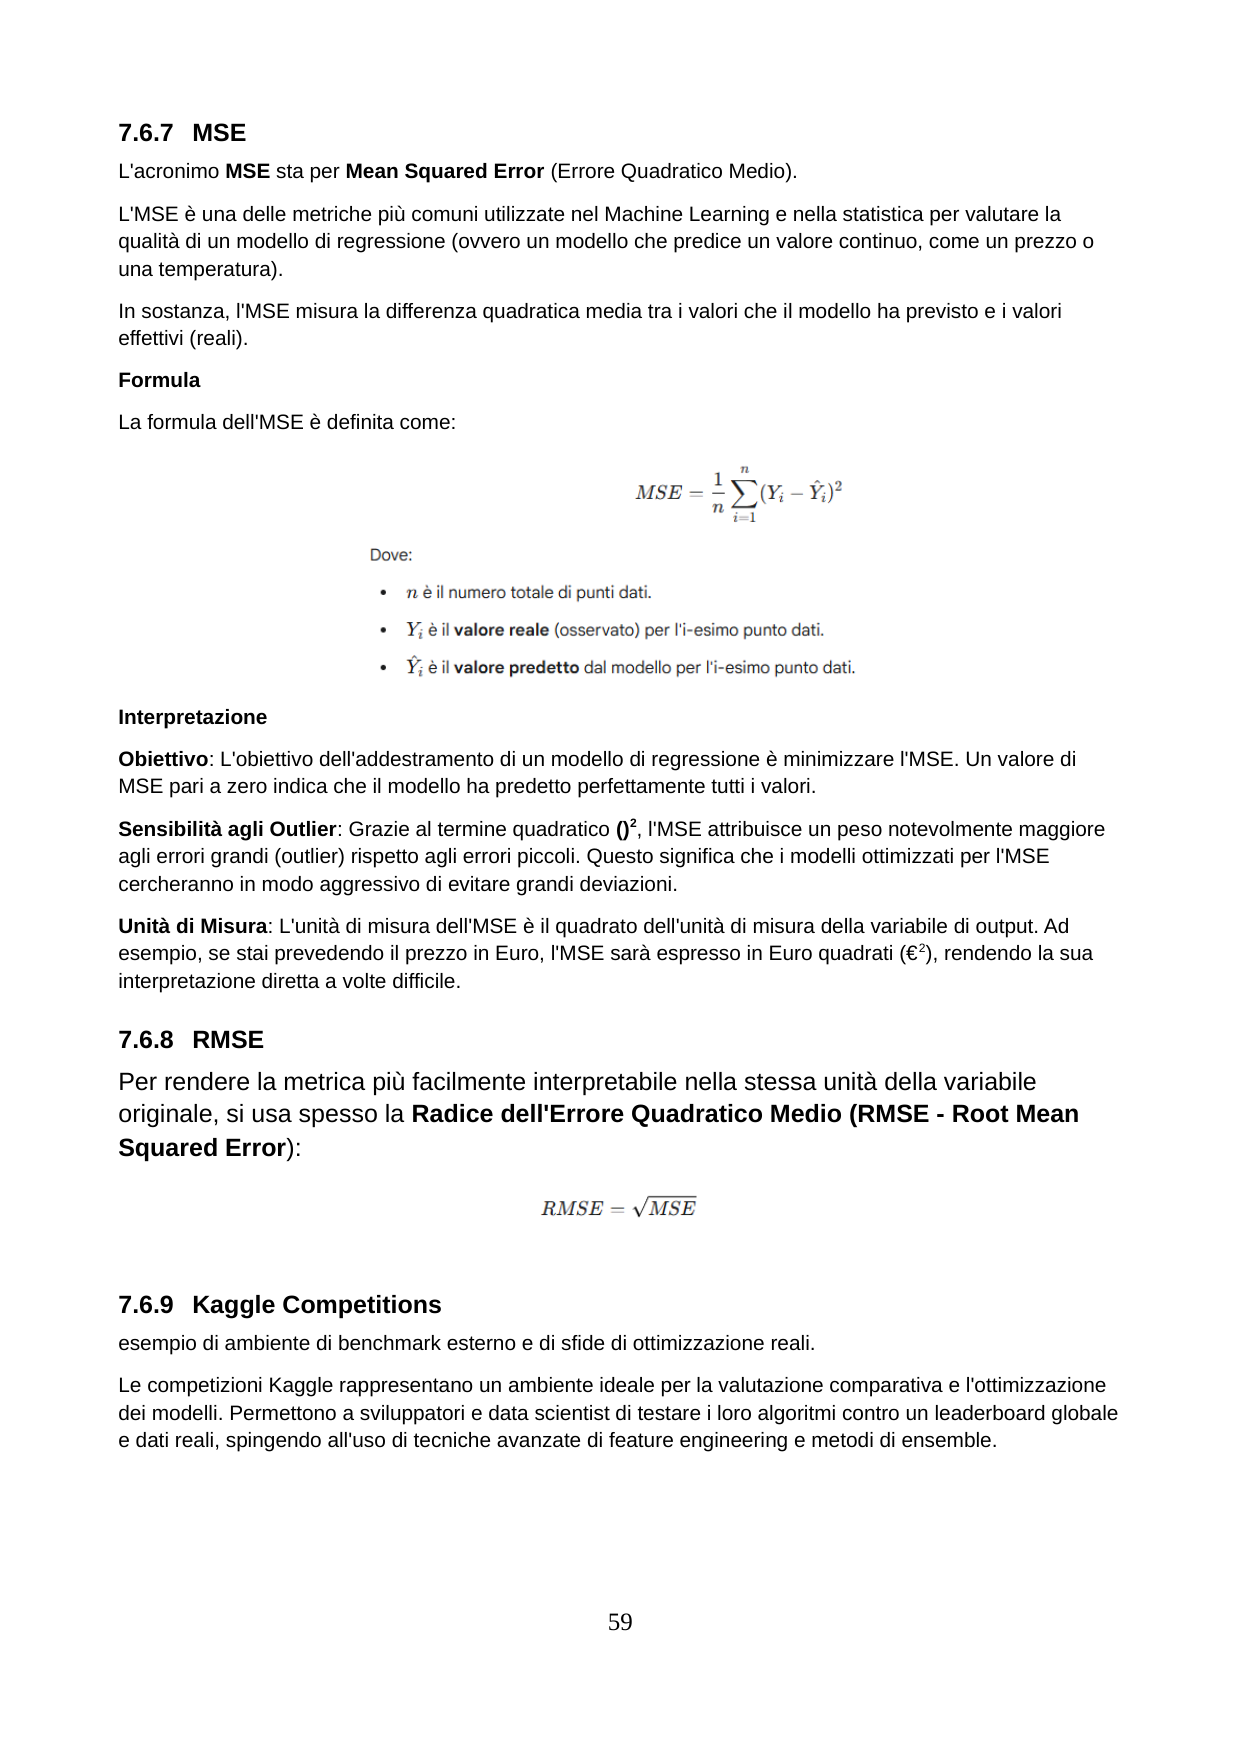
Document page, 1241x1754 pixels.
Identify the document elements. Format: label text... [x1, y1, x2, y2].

text Obiettivo: L'obiettivo dell'addestramento di un modello di regressione è minimizzare l'MSE. Un valore di MSE pari a zero indica che il modello ha predetto perfettamente tutti i valori. [118, 747, 1122, 798]
text esempio di ambiente di benchmark esterno e di sfide di ottimizzazione reali. [118, 1331, 1122, 1355]
text Unità di Misura: L'unità di misura dell'MSE è il quadrato dell'unità di misura della variabile di output. Ad esempio, se stai prevedendo il prezzo in Euro, l'MSE sarà espresso in Euro quadrati (€2), rendendo la sua interpretazione diretta a volte difficile. [118, 913, 1122, 992]
text Per rendere la metrica più facilmente interpretabile nella stessa unità della variabile originale, si usa spesso la Radice dell'Errore Quadratico Medio (RMSE - Root Mean Squared Error): [118, 1066, 1122, 1161]
subtitle Kaggle Competitions [118, 1290, 1122, 1319]
text In sostanza, l'MSE misura la differenza quadratica media tra i valori che il modello ha previsto e i valori effettivi (reali). [118, 298, 1122, 350]
subtitle RMSE [118, 1025, 1122, 1054]
text Interpretazione [118, 705, 1122, 729]
picture [363, 452, 877, 691]
text L'MSE è una delle metriche più comuni utilizzate nel Machine Learning e nella statistica per valutare la qualità di un modello di regressione (ovvero un modello che predice un valore continuo, come un prezzo o una temperatura). [118, 201, 1122, 280]
text La formula dell'MSE è definita come: [118, 410, 1122, 434]
text L'acronimo MSE sta per Mean Squared Error (Errore Quadratico Medio). [118, 159, 1122, 183]
text Le competizioni Kaggle rappresentano un ambiente ideale per la valutazione comparativa e l'ottimizzazione dei modelli. Permettono a sviluppatori e data scientist di testare i loro algoritmi contro un leaderboard globale e dati reali, spingendo all'uso di tecniche avanzate di feature engineering e metodi di ensemble. [118, 1373, 1122, 1452]
text Sensibilità agli Outlier: Grazie al termine quadratico ()2, l'MSE attribuisce un peso notevolmente maggiore agli errori grandi (outlier) rispetto agli errori piccoli. Questo significa che i modelli ottimizzati per l'MSE cercheranno in modo aggressivo di evitare grandi deviazioni. [118, 816, 1122, 895]
text Formula [118, 368, 1122, 392]
subtitle MSE [118, 118, 1122, 147]
picture [533, 1180, 707, 1231]
